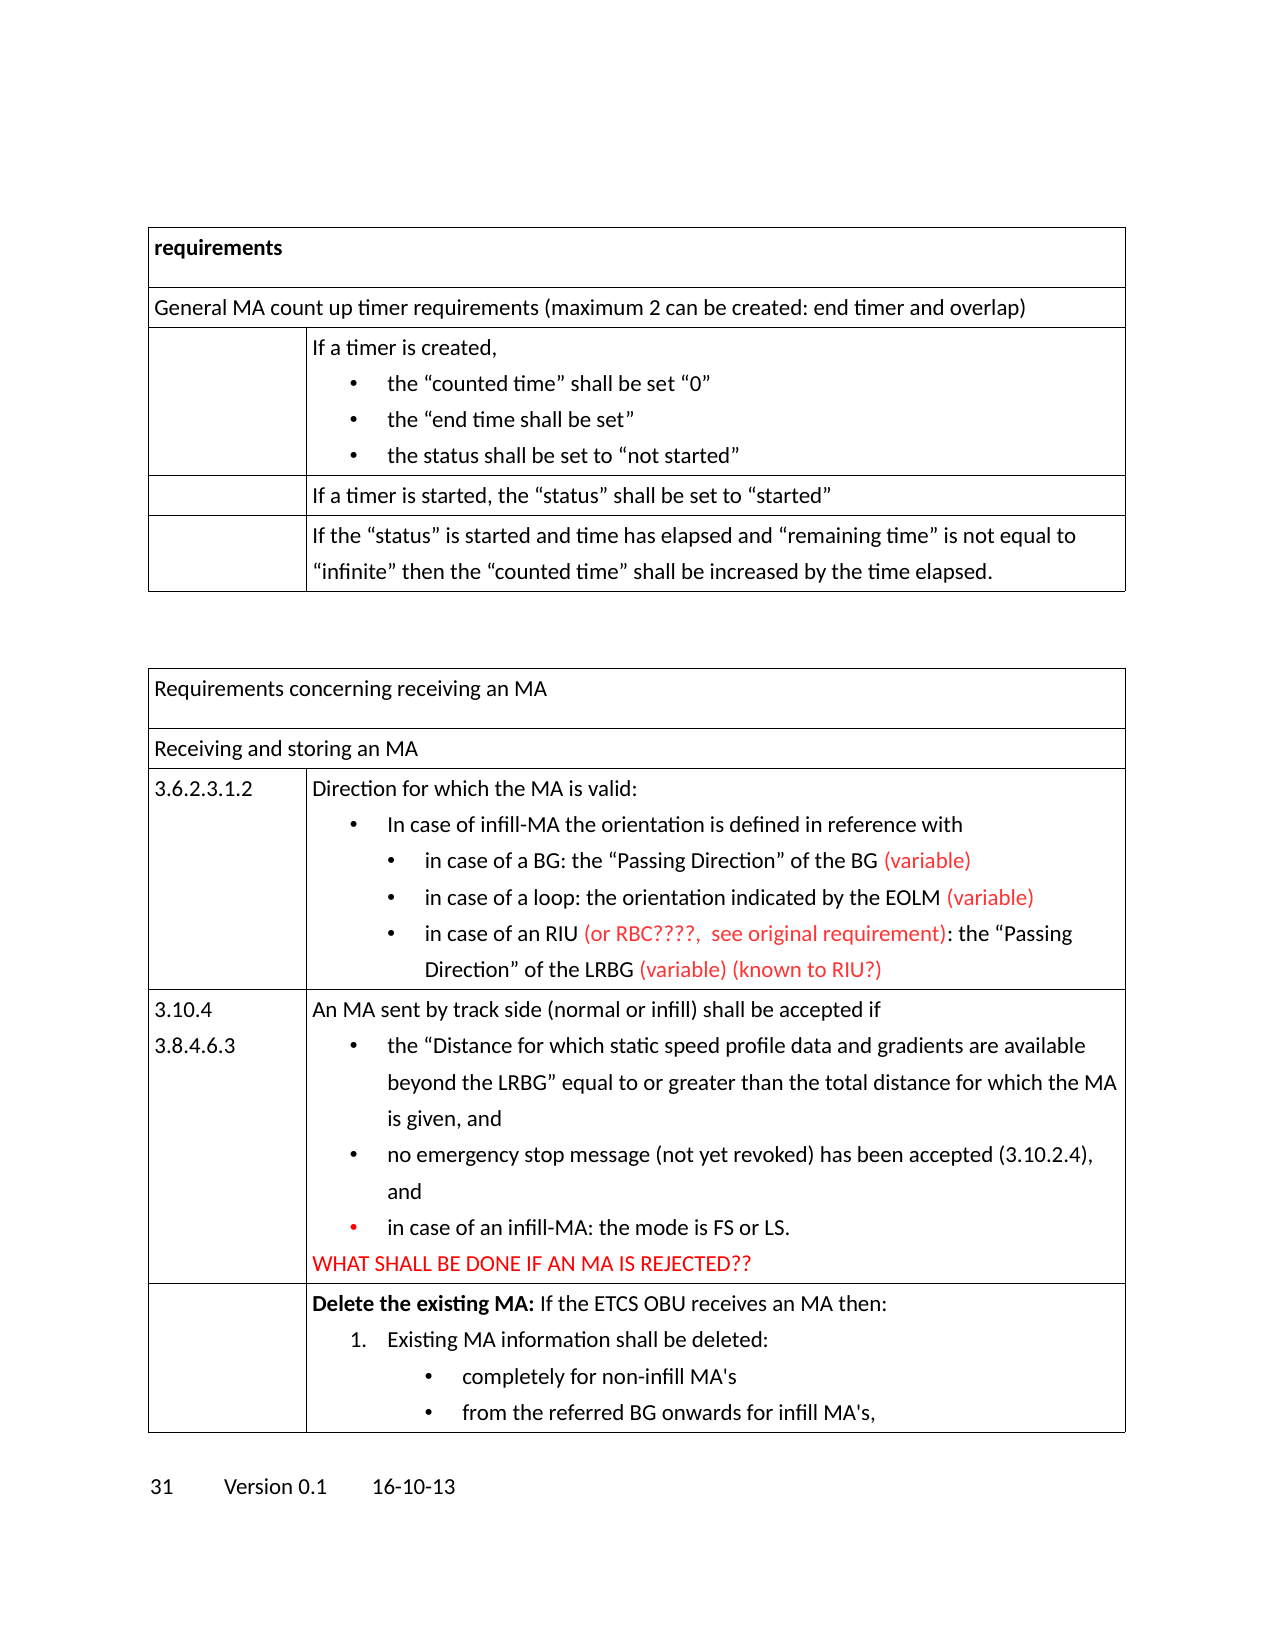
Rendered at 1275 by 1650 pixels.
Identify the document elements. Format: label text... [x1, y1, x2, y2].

table_cell [149, 1284, 306, 1432]
table_cell If a timer is started, the “status” shall be set to “started” [307, 476, 1125, 515]
table_cell [149, 476, 306, 515]
table_cell Delete the existing MA: If the ETCS OBU receives an MA then: Existing MA information shall be deleted: completely for non-infill MA's from the referred BG onwards for infill MA's, [307, 1284, 1125, 1432]
table_cell If the “status” is started and time has elapsed and “remaining time” is not equal to “infinite” then the “counted time” shall be increased by the time elapsed. [307, 516, 1125, 591]
table_header Requirements concerning receiving an MA [149, 669, 1125, 728]
table_header requirements [149, 228, 1125, 287]
table_cell [149, 516, 306, 591]
table_cell 3.6.2.3.1.2 [149, 769, 306, 989]
table_cell If a timer is created, the “counted time” shall be set “0” the “end time shall be set” the status shall be set to “not started” [307, 328, 1125, 475]
table_cell Direction for which the MA is valid: In case of infill-MA the orientation is defined in reference with in case of a BG: the “Passing Direction” of the BG (variable) in case of a loop: the orientation indicated by the EOLM (variable) in case of an RIU (or RBC????, see original requirement): the “Passing Direction” of the LRBG (variable) (known to RIU?) [307, 769, 1125, 989]
table_cell Receiving and storing an MA [149, 729, 1125, 768]
table_cell General MA count up timer requirements (maximum 2 can be created: end timer and overlap) [149, 288, 1125, 327]
table_cell An MA sent by track side (normal or infill) shall be accepted if the “Distance for which static speed profile data and gradients are available beyond the LRBG” equal to or greater than the total distance for which the MA is given, and no emergency stop message (not yet revoked) has been accepted (3.10.2.4), and in case of an infill-MA: the mode is FS or LS. WHAT SHALL BE DONE IF AN MA IS REJECTED?? [307, 990, 1125, 1283]
table_cell [149, 328, 306, 475]
table_cell 3.10.4 3.8.4.6.3 [149, 990, 306, 1283]
